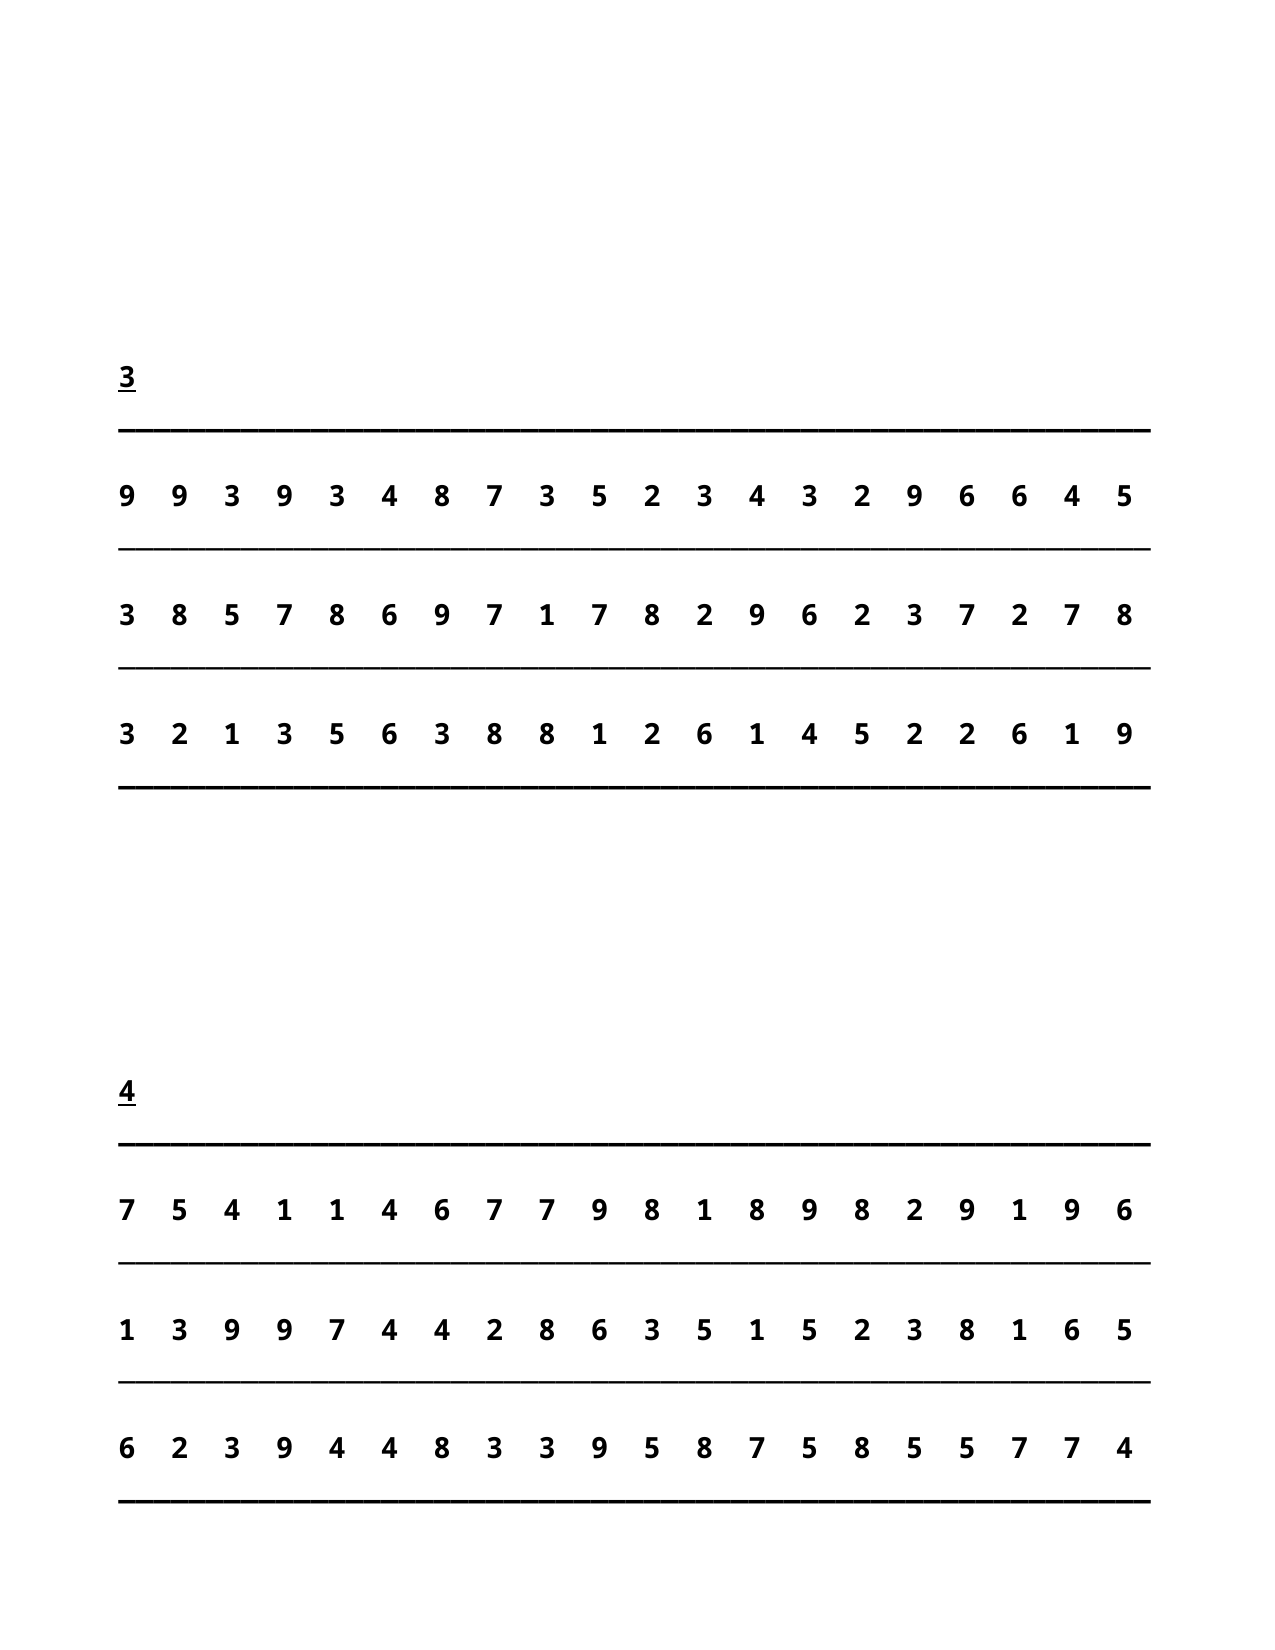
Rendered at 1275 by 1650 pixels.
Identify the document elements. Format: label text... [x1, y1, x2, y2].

text 4 [118, 1071, 1157, 1110]
text ___________________________________________________________ [118, 1229, 1157, 1269]
text 1 3 9 9 7 4 4 2 8 6 3 5 1 5 2 3 8 1 6 5 [118, 1309, 1157, 1348]
text 3 2 1 3 5 6 3 8 8 1 2 6 1 4 5 2 2 6 1 9 [118, 713, 1157, 753]
text ___________________________________________________________ [118, 396, 1157, 436]
text 6 2 3 9 4 4 8 3 3 9 5 8 7 5 8 5 5 7 7 4 [118, 1428, 1157, 1467]
text 3 [118, 356, 1157, 396]
text ___________________________________________________________ [118, 1467, 1157, 1507]
text 9 9 3 9 3 4 8 7 3 5 2 3 4 3 2 9 6 6 4 5 [118, 475, 1157, 515]
text ___________________________________________________________ [118, 1348, 1157, 1388]
text 3 8 5 7 8 6 9 7 1 7 8 2 9 6 2 3 7 2 7 8 [118, 594, 1157, 634]
text ___________________________________________________________ [118, 515, 1157, 555]
text ___________________________________________________________ [118, 634, 1157, 674]
text ___________________________________________________________ [118, 1110, 1157, 1150]
text ___________________________________________________________ [118, 753, 1157, 793]
text 7 5 4 1 1 4 6 7 7 9 8 1 8 9 8 2 9 1 9 6 [118, 1190, 1157, 1229]
